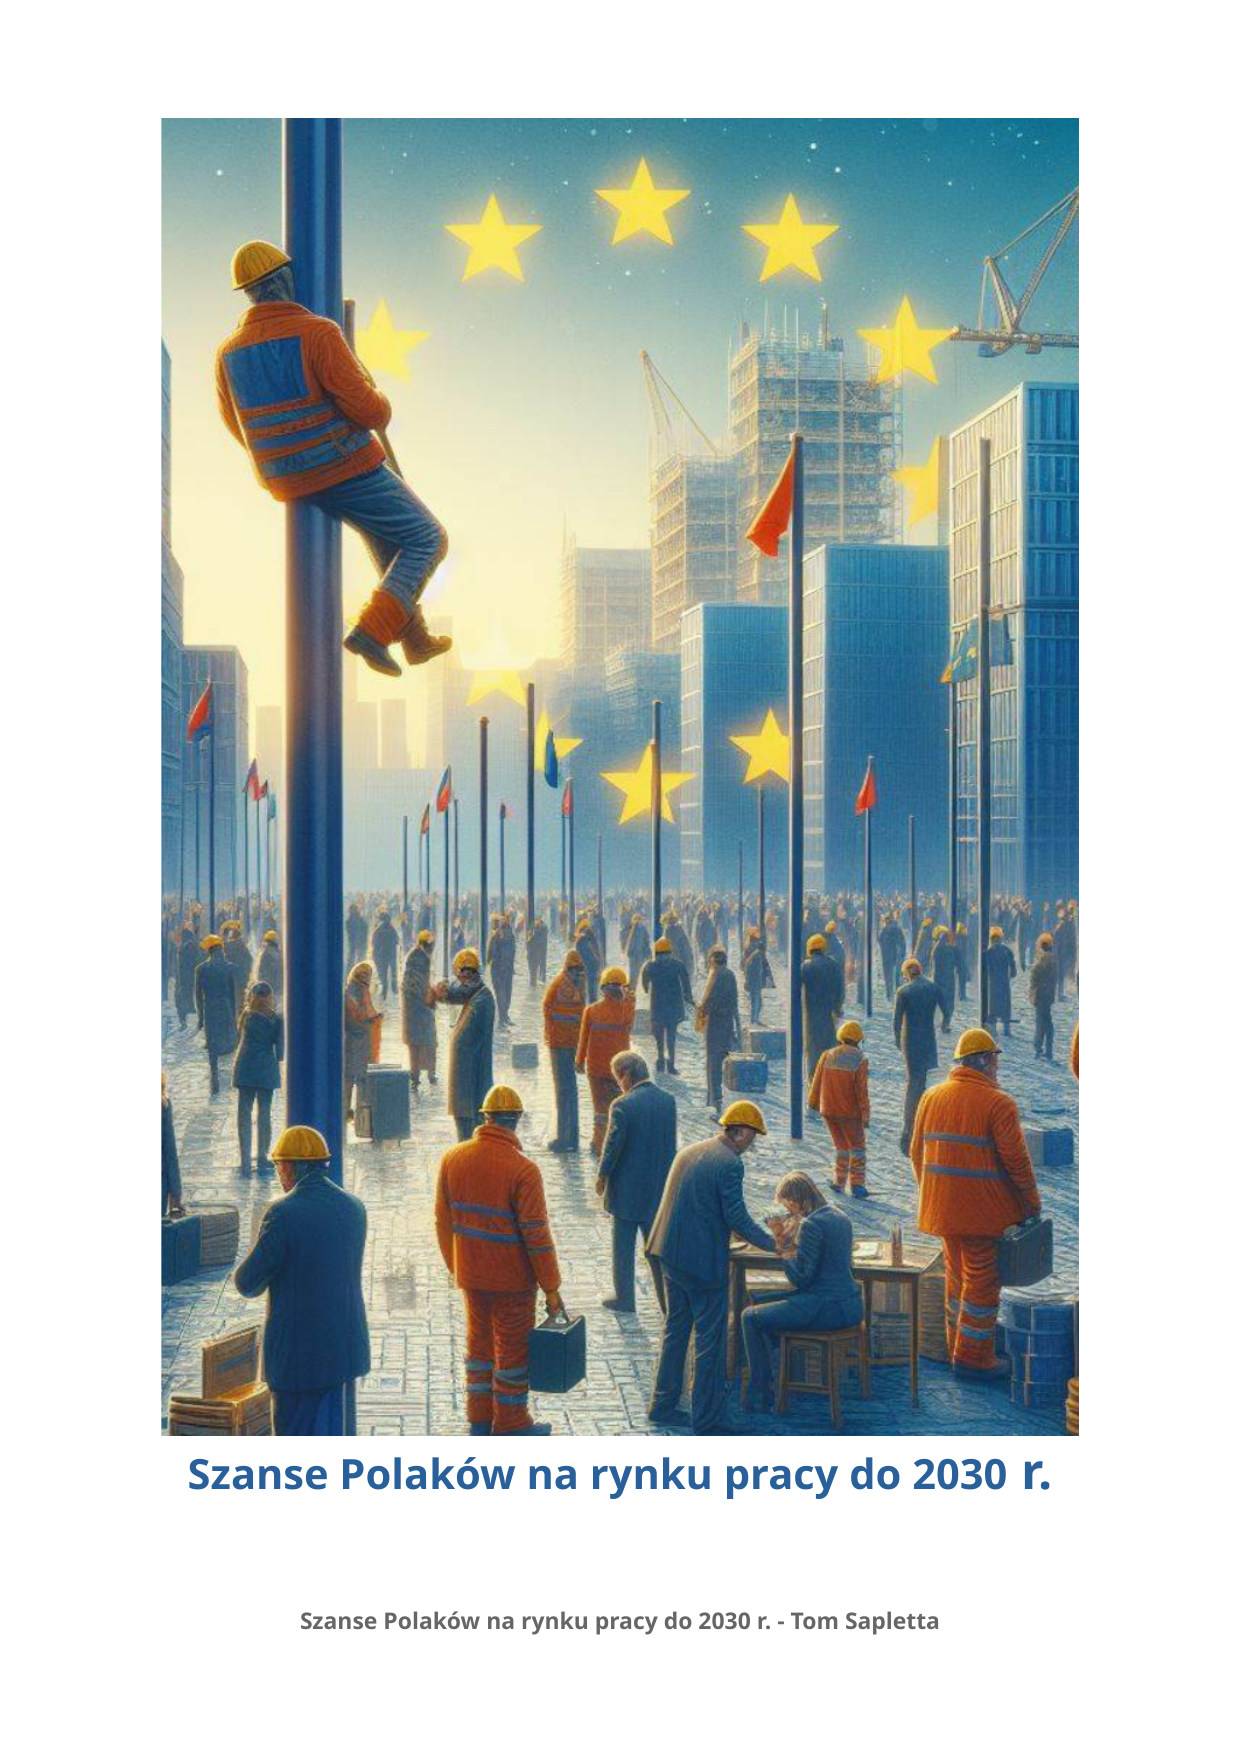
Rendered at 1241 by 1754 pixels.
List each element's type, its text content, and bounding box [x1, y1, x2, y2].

subtitle Szanse Polaków na rynku pracy do 2030 r. [118, 143, 1122, 1504]
picture [161, 118, 1079, 1436]
